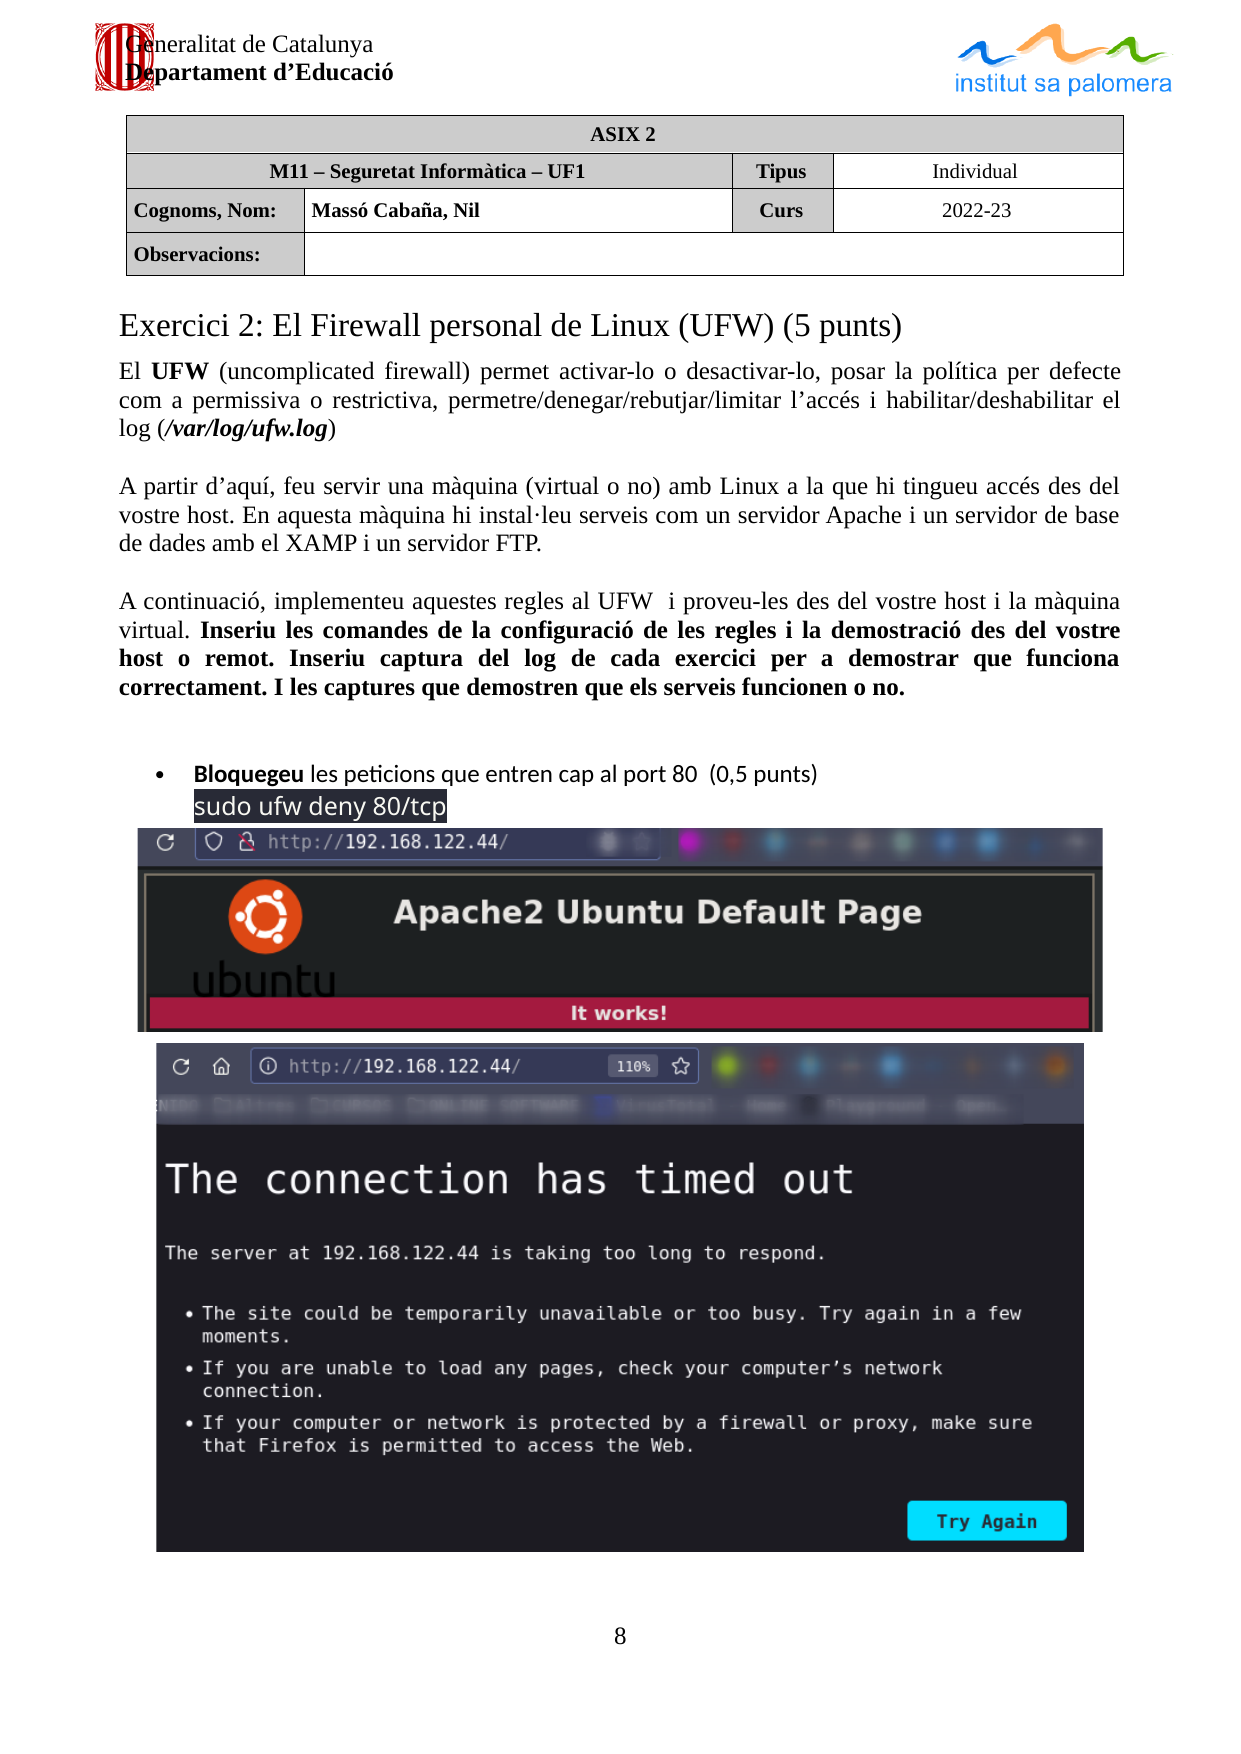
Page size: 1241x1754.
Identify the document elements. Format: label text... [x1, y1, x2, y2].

text A continuació, implementeu aquestes regles al UFW i proveu-les des del vostre host i la màquina virtual. Inseriu les comandes de la configuració de les regles i la demostració des del vostre host o remot. Inseriu captura del log de cada exercici per a demostrar que funciona correctament. I les captures que demostren que els serveis funcionen o no. [119, 586, 1121, 701]
text A partir d’aquí, feu servir una màquina (virtual o no) amb Linux a la que hi tingueu accés des del vostre host. En aquesta màquina hi instal·leu serveis com un servidor Apache i un servidor de base de dades amb el XAMP i un servidor FTP. [119, 471, 1121, 557]
list Bloquegeu les peticions que entren cap al port 80 (0,5 punts) [156, 758, 1121, 789]
picture [948, 21, 1177, 100]
subtitle Exercici 2: El Firewall personal de Linux (UFW) (5 punts) [119, 305, 1121, 343]
picture [137, 828, 1103, 1032]
list sudo ufw deny 80/tcp [156, 789, 1121, 823]
picture [156, 1043, 1084, 1552]
picture [93, 21, 155, 93]
text El UFW (uncomplicated firewall) permet activar-lo o desactivar-lo, posar la política per defecte com a permissiva o restrictiva, permetre/denegar/rebutjar/limitar l’accés i habilitar/deshabilitar el log (/var/log/ufw.log) [119, 356, 1121, 442]
